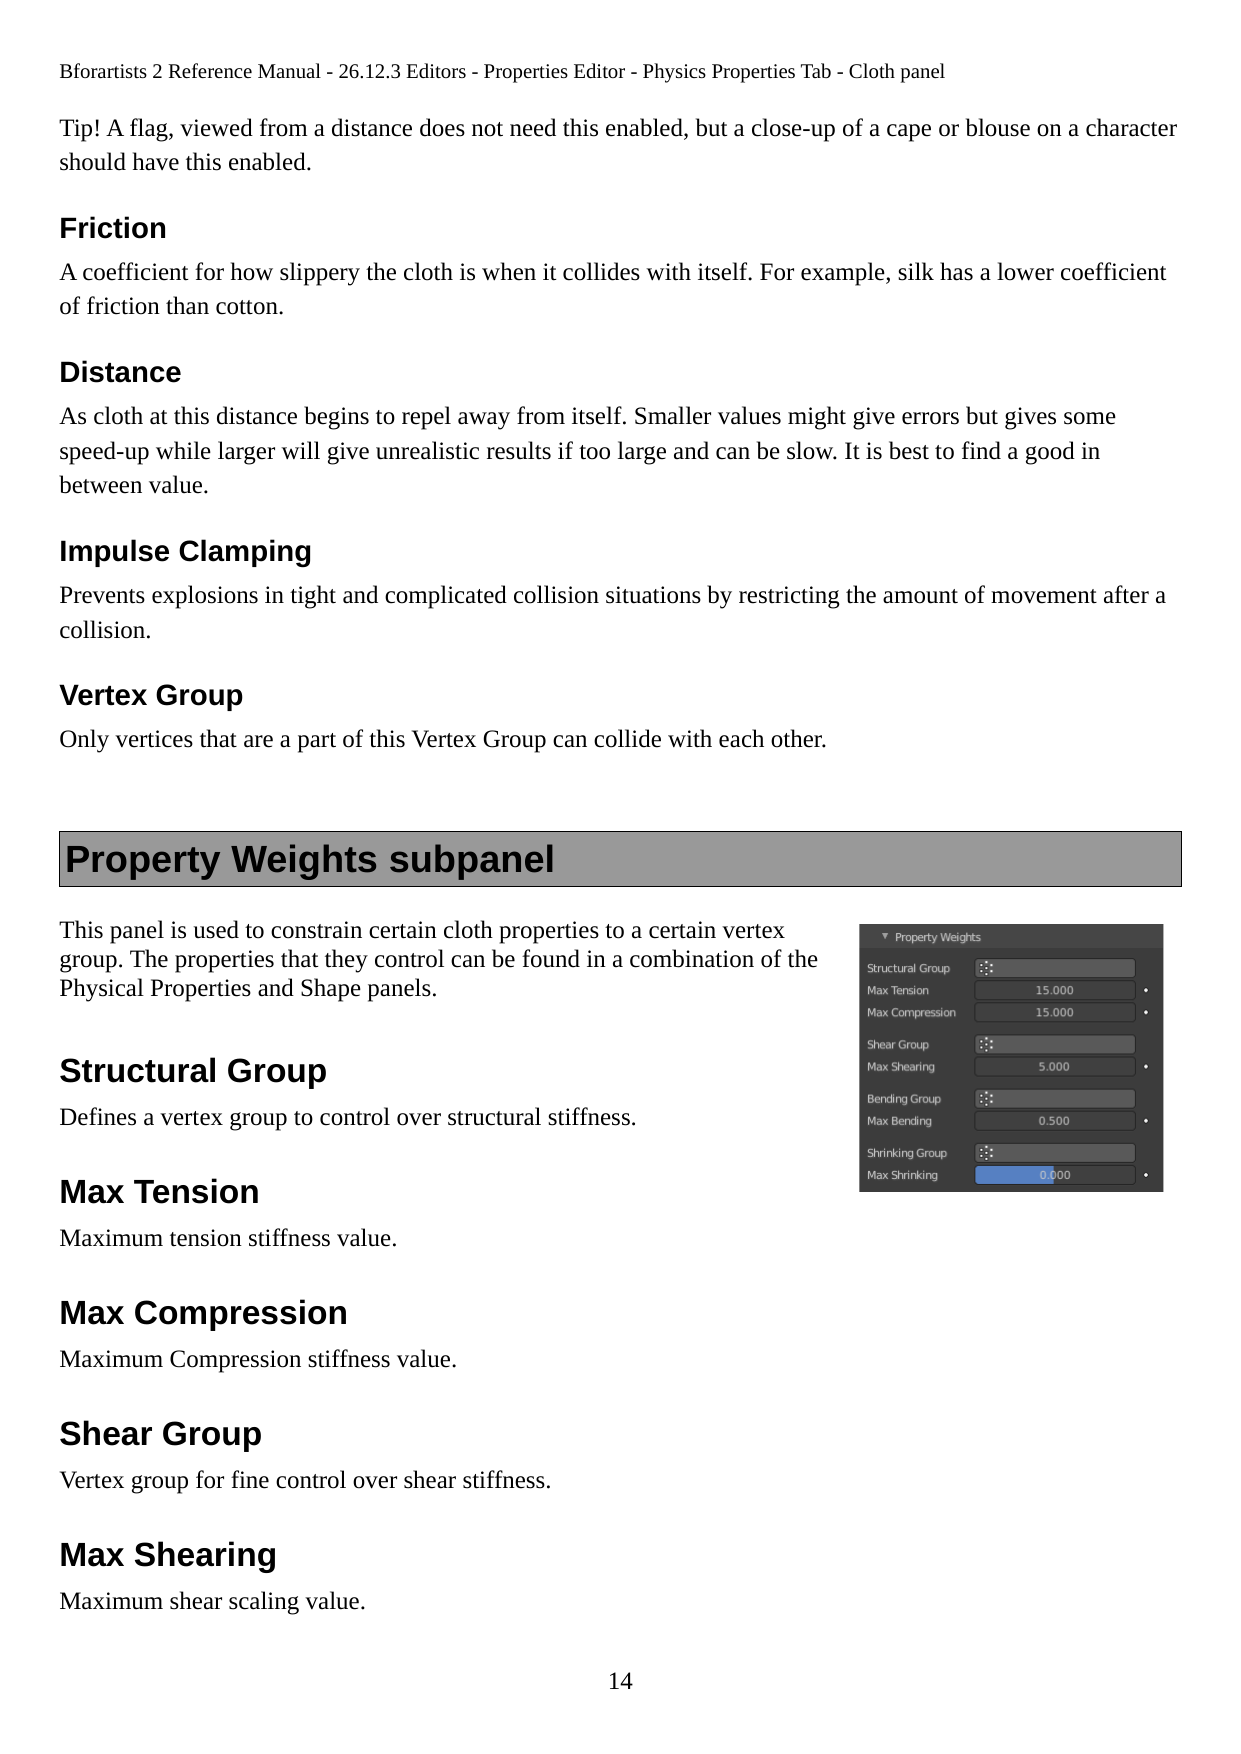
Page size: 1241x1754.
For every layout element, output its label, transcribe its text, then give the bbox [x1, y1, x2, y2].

subtitle Vertex Group [59, 678, 1181, 712]
subtitle Structural Group [59, 1051, 859, 1090]
text Defines a vertex group to control over structural stiffness. [59, 1102, 859, 1131]
text Vertex group for fine control over shear stiffness. [59, 1465, 1181, 1494]
subtitle Shear Group [59, 1414, 1181, 1453]
picture [859, 924, 1164, 1192]
text Only vertices that are a part of this Vertex Group can collide with each other. [59, 724, 1181, 753]
subtitle Max Compression [59, 1293, 1181, 1332]
subtitle Impulse Clamping [59, 534, 1181, 568]
text Maximum Compression stiffness value. [59, 1344, 1181, 1373]
subtitle Max Tension [59, 1172, 1181, 1211]
text This panel is used to constrain certain cloth properties to a certain vertex group. The properties that they control can be found in a combination of the Physical Properties and Shape panels. [59, 915, 1181, 1001]
text Maximum tension stiffness value. [59, 1223, 1181, 1252]
subtitle Max Shearing [59, 1535, 1181, 1574]
text Maximum shear scaling value. [59, 1586, 1181, 1615]
text Tip! A flag, viewed from a distance does not need this enabled, but a close-up of a cape or blouse on a character should have this enabled. [59, 113, 1181, 176]
text Prevents explosions in tight and complicated collision situations by restricting the amount of movement after a collision. [59, 580, 1181, 643]
text As cloth at this distance begins to repel away from itself. Smaller values might give errors but gives some speed-up while larger will give unrealistic results if too large and can be slow. It is best to find a good in between value. [59, 401, 1181, 499]
text A coefficient for how slippery the cloth is when it collides with itself. For example, silk has a lower coefficient of friction than cotton. [59, 257, 1181, 320]
subtitle [1164, 1051, 1181, 1090]
table_header Property Weights subpanel [60, 832, 1181, 886]
subtitle Friction [59, 211, 1181, 244]
subtitle Distance [59, 355, 1181, 389]
